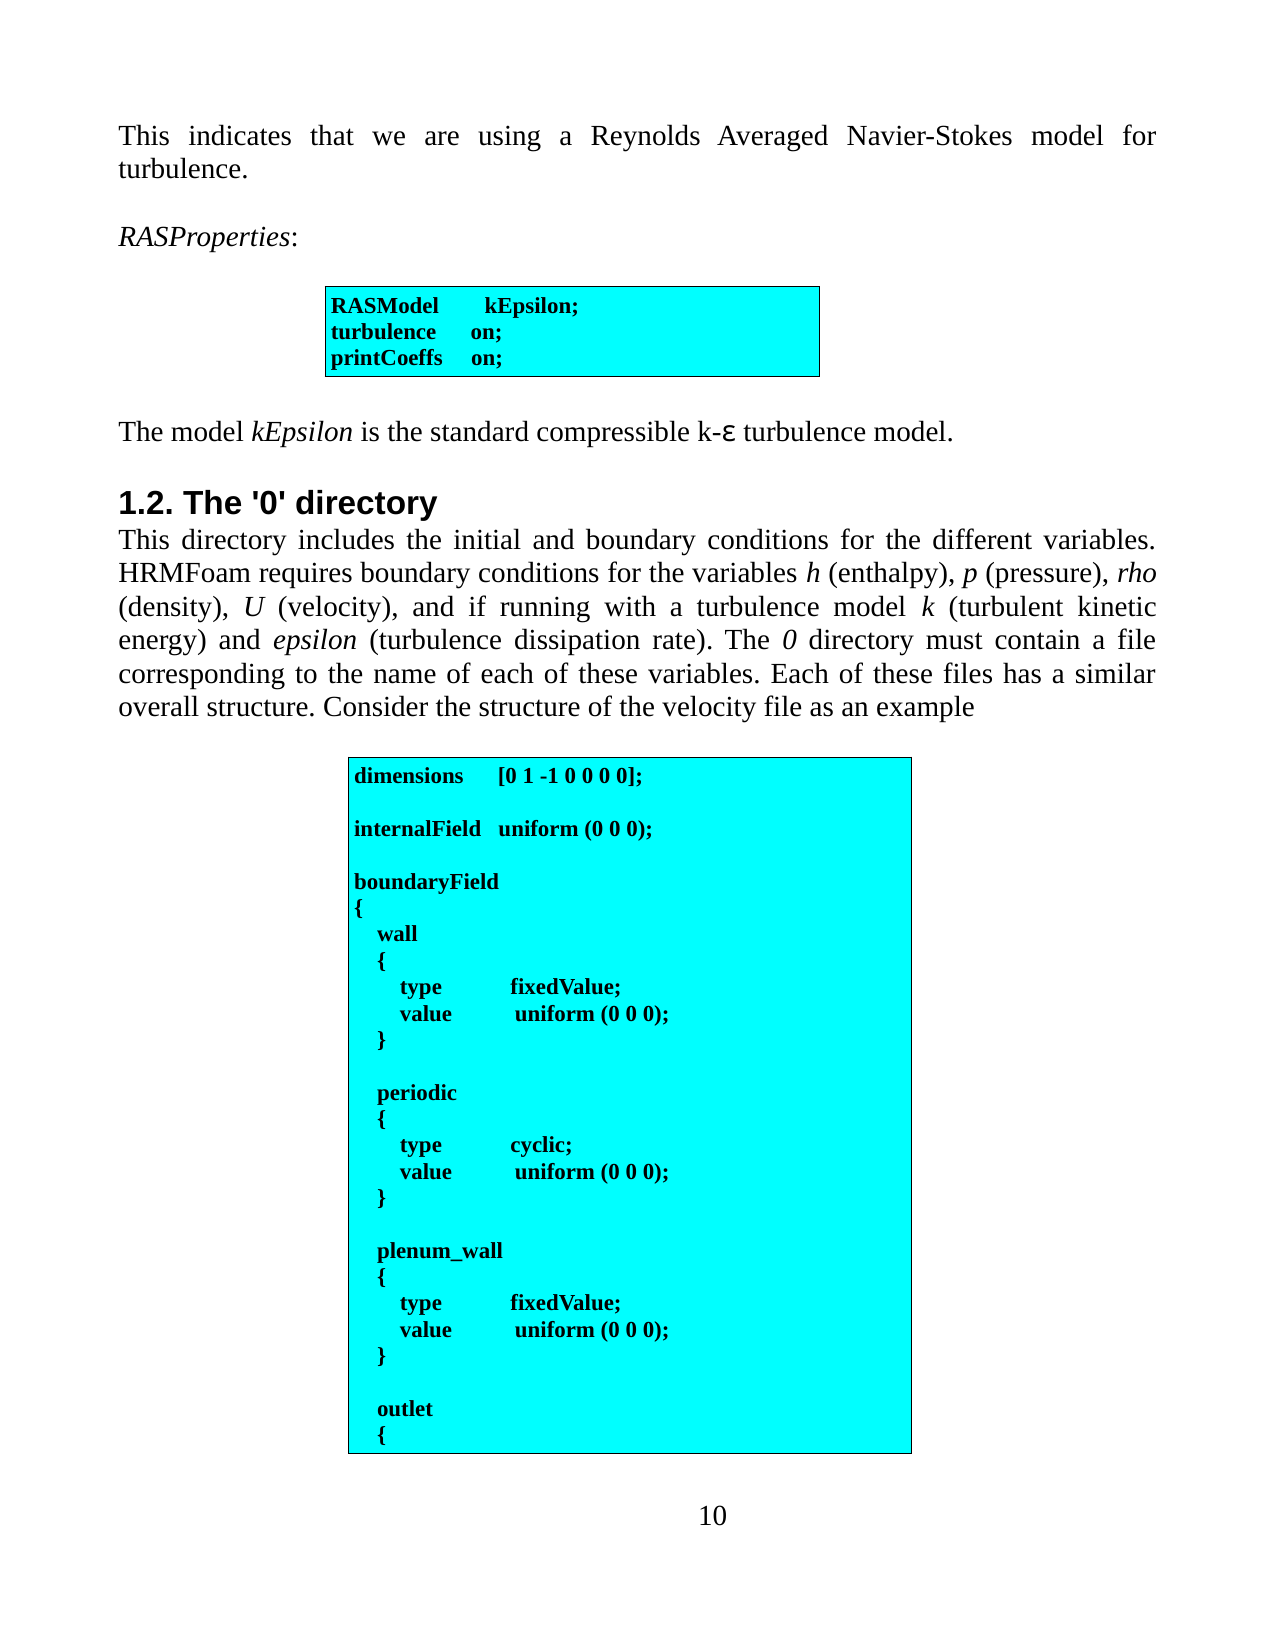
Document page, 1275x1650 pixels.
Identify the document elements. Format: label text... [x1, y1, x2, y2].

text The model kEpsilon is the standard compressible k-ε turbulence model. [118, 410, 1157, 450]
text This directory includes the initial and boundary conditions for the different variables. HRMFoam requires boundary conditions for the variables h (enthalpy), p (pressure), rho (density), U (velocity), and if running with a turbulence model k (turbulent kinetic energy) and epsilon (turbulence dissipation rate). The 0 directory must contain a file corresponding to the name of each of these variables. Each of these files has a similar overall structure. Consider the structure of the velocity file as an example [118, 522, 1157, 723]
table_header dimensions [0 1 -1 0 0 0 0]; internalField uniform (0 0 0); boundaryField { wall { type fixedValue; value uniform (0 0 0); } periodic { type cyclic; value uniform (0 0 0); } plenum_wall { type fixedValue; value uniform (0 0 0); } outlet { [349, 758, 911, 1453]
text This indicates that we are using a Reynolds Averaged Navier-Stokes model for turbulence. [118, 118, 1157, 185]
table_header RASModel kEpsilon; turbulence on; printCoeffs on; [326, 287, 819, 376]
subtitle 1.2. The '0' directory [118, 483, 1157, 522]
text RASProperties: [118, 219, 1157, 252]
